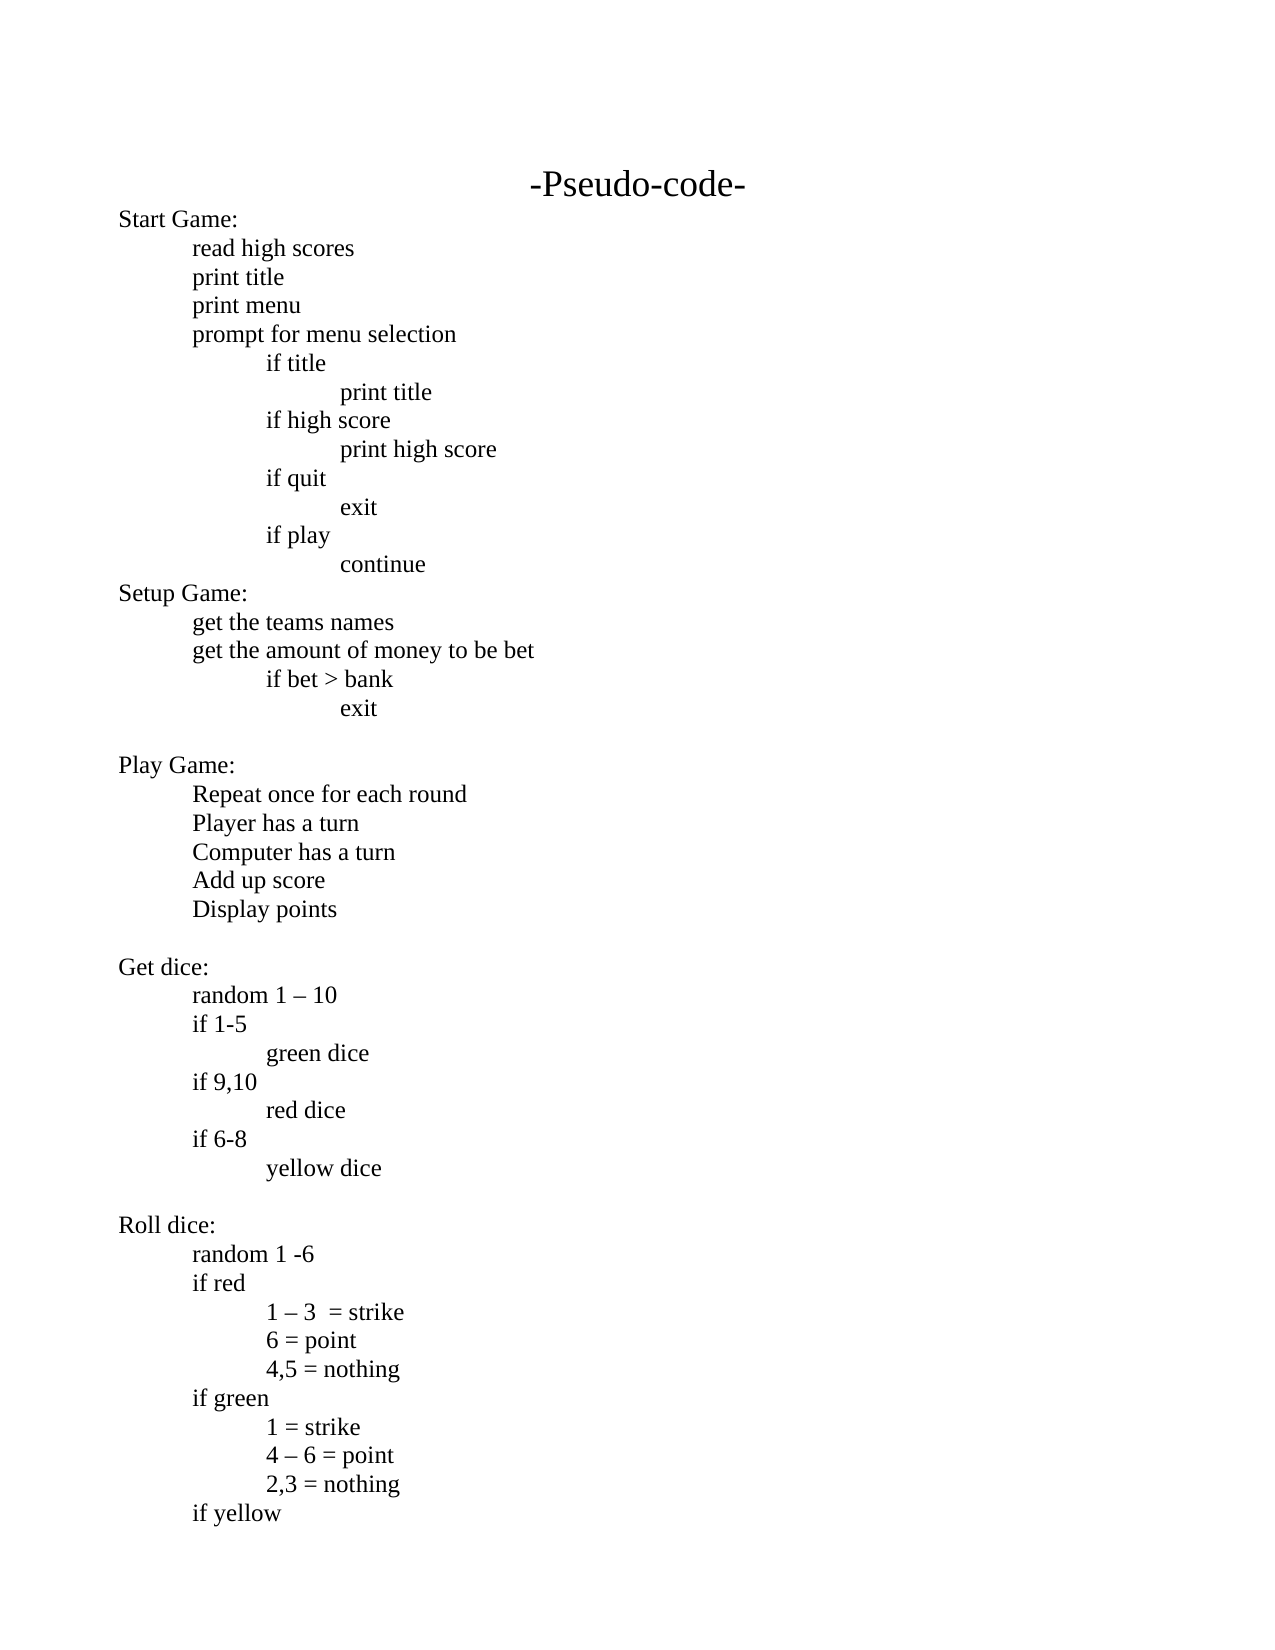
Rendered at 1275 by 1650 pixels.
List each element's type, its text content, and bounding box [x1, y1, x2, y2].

text Setup Game: [118, 578, 1157, 607]
text green dice [118, 1038, 1157, 1067]
text if 6-8 [118, 1124, 1157, 1153]
text get the teams names [118, 607, 1157, 636]
text -Pseudo-code- [118, 161, 1157, 204]
text print title [118, 262, 1157, 291]
text Start Game: [118, 204, 1157, 233]
text Computer has a turn [118, 837, 1157, 866]
text random 1 – 10 [118, 981, 1157, 1009]
text if yellow [118, 1498, 1157, 1527]
text 6 = point [118, 1326, 1157, 1354]
text yellow dice [118, 1153, 1157, 1182]
text 1 – 3 = strike [118, 1297, 1157, 1326]
text if quit [118, 463, 1157, 492]
text red dice [118, 1096, 1157, 1124]
text print title [118, 377, 1157, 406]
text 2,3 = nothing [118, 1469, 1157, 1498]
text Get dice: [118, 952, 1157, 981]
text if 9,10 [118, 1067, 1157, 1096]
text 4 – 6 = point [118, 1441, 1157, 1469]
text if green [118, 1383, 1157, 1412]
text 1 = strike [118, 1412, 1157, 1441]
text if 1-5 [118, 1009, 1157, 1038]
text if high score [118, 406, 1157, 434]
text 4,5 = nothing [118, 1354, 1157, 1383]
text if title [118, 348, 1157, 377]
text if red [118, 1268, 1157, 1297]
text Add up score [118, 866, 1157, 894]
text Repeat once for each round [118, 779, 1157, 808]
text Play Game: [118, 751, 1157, 779]
text Display points [118, 894, 1157, 923]
text continue [118, 549, 1157, 578]
text exit [118, 693, 1157, 722]
text print menu [118, 291, 1157, 319]
text print high score [118, 434, 1157, 463]
text read high scores [118, 233, 1157, 262]
text get the amount of money to be bet [118, 636, 1157, 664]
text Player has a turn [118, 808, 1157, 837]
text exit [118, 492, 1157, 521]
text random 1 -6 [118, 1239, 1157, 1268]
text Roll dice: [118, 1211, 1157, 1239]
text if bet > bank [118, 664, 1157, 693]
text prompt for menu selection [118, 319, 1157, 348]
text if play [118, 521, 1157, 549]
